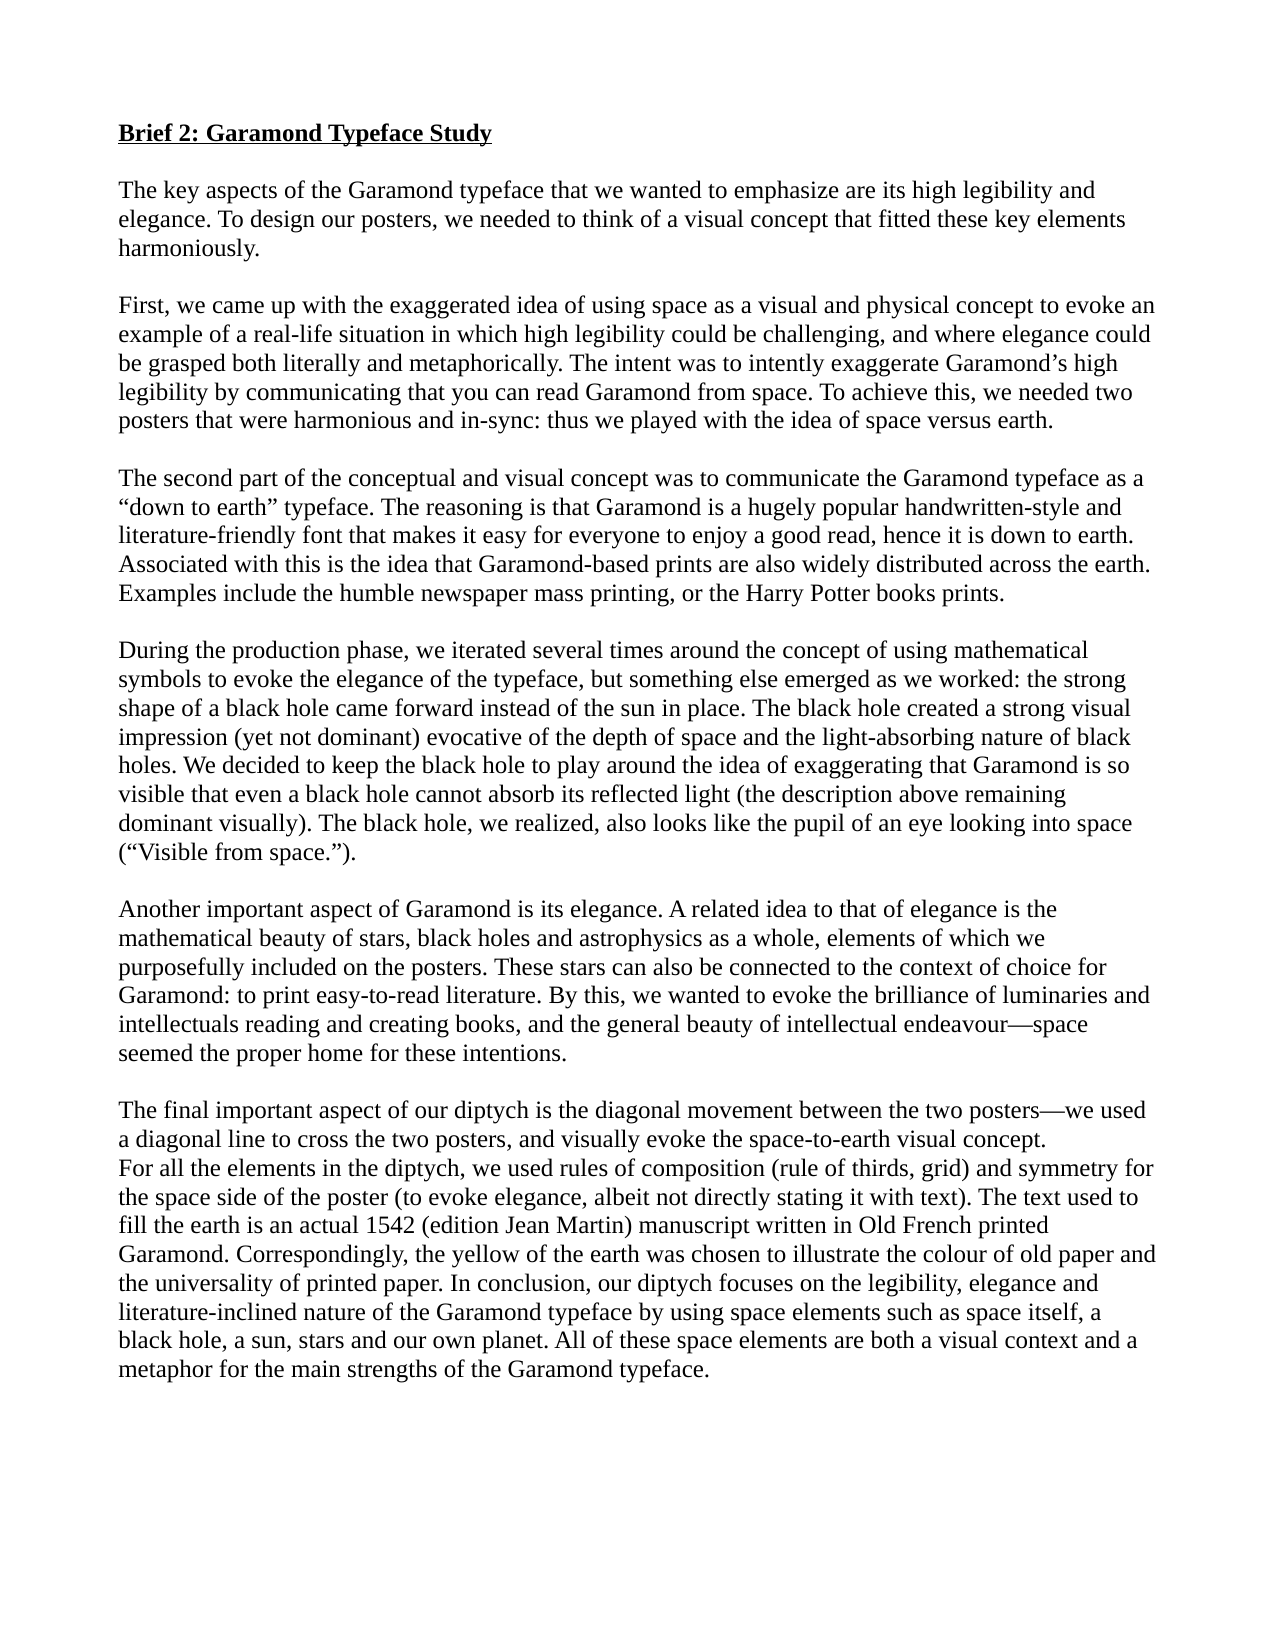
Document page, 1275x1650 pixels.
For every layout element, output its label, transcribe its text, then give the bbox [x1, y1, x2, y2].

text For all the elements in the diptych, we used rules of composition (rule of thirds, grid) and symmetry for the space side of the poster (to evoke elegance, albeit not directly stating it with text). The text used to fill the earth is an actual 1542 (edition Jean Martin) manuscript written in Old French printed Garamond. Correspondingly, the yellow of the earth was chosen to illustrate the colour of old paper and the universality of printed paper. In conclusion, our diptych focuses on the legibility, elegance and literature-inclined nature of the Garamond typeface by using space elements such as space itself, a black hole, a sun, stars and our own planet. All of these space elements are both a visual context and a metaphor for the main strengths of the Garamond typeface. [118, 1153, 1157, 1383]
text First, we came up with the exaggerated idea of using space as a visual and physical concept to evoke an example of a real-life situation in which high legibility could be challenging, and where elegance could be grasped both literally and metaphorically. The intent was to intently exaggerate Garamond’s high legibility by communicating that you can read Garamond from space. To achieve this, we needed two posters that were harmonious and in-sync: thus we played with the idea of space versus earth. [118, 291, 1157, 434]
text During the production phase, we iterated several times around the concept of using mathematical symbols to evoke the elegance of the typeface, but something else emerged as we worked: the strong shape of a black hole came forward instead of the sun in place. The black hole created a strong visual impression (yet not dominant) evocative of the depth of space and the light-absorbing nature of black holes. We decided to keep the black hole to play around the idea of exaggerating that Garamond is so visible that even a black hole cannot absorb its reflected light (the description above remaining dominant visually). The black hole, we realized, also looks like the pupil of an eye looking into space [118, 636, 1157, 837]
text The final important aspect of our diptych is the diagonal movement between the two posters—we used a diagonal line to cross the two posters, and visually evoke the space-to-earth visual concept. [118, 1096, 1157, 1153]
text Another important aspect of Garamond is its elegance. A related idea to that of elegance is the mathematical beauty of stars, black holes and astrophysics as a whole, elements of which we purposefully included on the posters. These stars can also be connected to the context of choice for Garamond: to print easy-to-read literature. By this, we wanted to evoke the brilliance of luminaries and intellectuals reading and creating books, and the general beauty of intellectual endeavour—space seemed the proper home for these intentions. [118, 894, 1157, 1067]
text The second part of the conceptual and visual concept was to communicate the Garamond typeface as a “down to earth” typeface. The reasoning is that Garamond is a hugely popular handwritten-style and literature-friendly font that makes it easy for everyone to enjoy a good read, hence it is down to earth. Associated with this is the idea that Garamond-based prints are also widely distributed across the earth. Examples include the humble newspaper mass printing, or the Harry Potter books prints. [118, 463, 1157, 607]
text The key aspects of the Garamond typeface that we wanted to emphasize are its high legibility and elegance. To design our posters, we needed to think of a visual concept that fitted these key elements harmoniously. [118, 176, 1157, 262]
text Brief 2: Garamond Typeface Study [118, 118, 1157, 147]
text (“Visible from space.”). [118, 837, 1157, 866]
